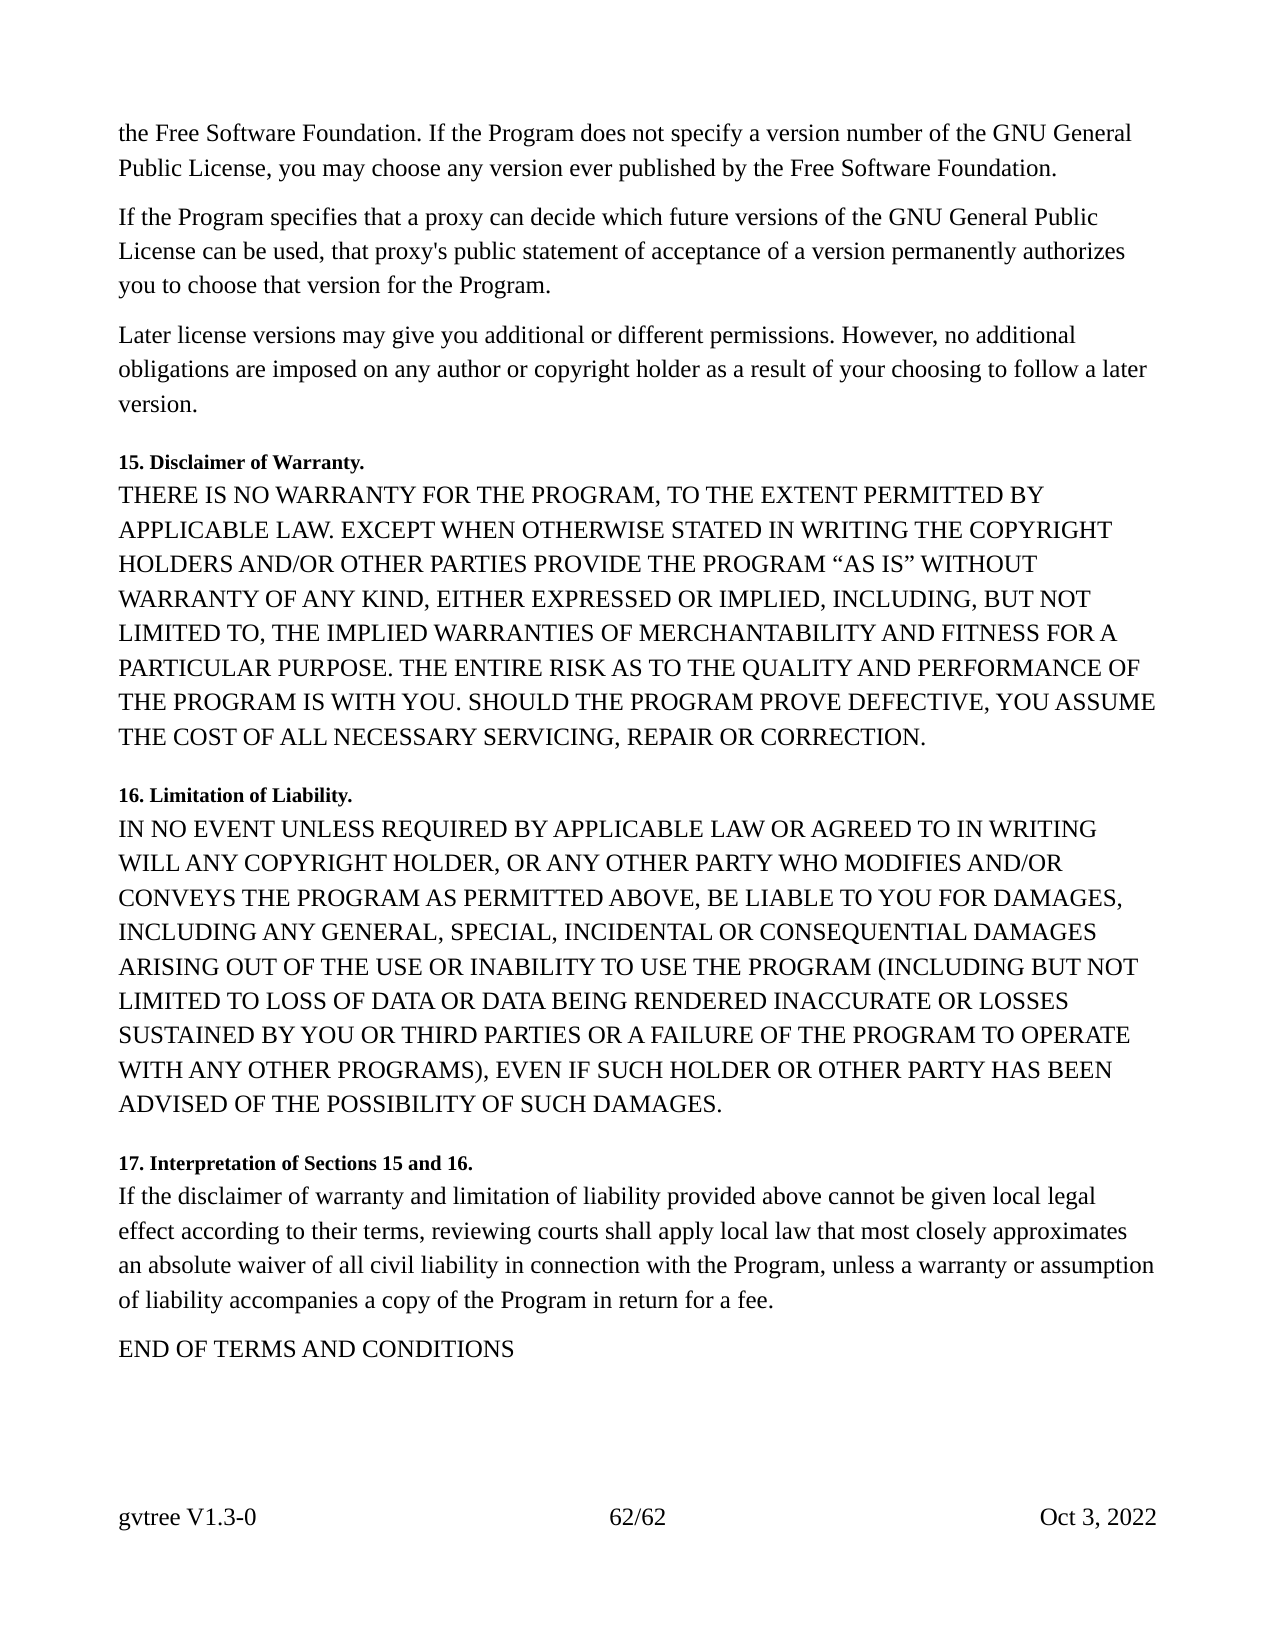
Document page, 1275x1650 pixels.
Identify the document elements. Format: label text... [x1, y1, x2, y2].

text If the Program specifies that a proxy can decide which future versions of the GNU General Public License can be used, that proxy's public statement of acceptance of a version permanently authorizes you to choose that version for the Program. [118, 202, 1157, 299]
text END OF TERMS AND CONDITIONS [118, 1334, 1157, 1363]
text If the disclaimer of warranty and limitation of liability provided above cannot be given local legal effect according to their terms, reviewing courts shall apply local law that most closely approximates an absolute waiver of all civil liability in connection with the Program, unless a warranty or assumption of liability accompanies a copy of the Program in return for a fee. [118, 1181, 1157, 1314]
text THERE IS NO WARRANTY FOR THE PROGRAM, TO THE EXTENT PERMITTED BY APPLICABLE LAW. EXCEPT WHEN OTHERWISE STATED IN WRITING THE COPYRIGHT HOLDERS AND/OR OTHER PARTIES PROVIDE THE PROGRAM “AS IS” WITHOUT WARRANTY OF ANY KIND, EITHER EXPRESSED OR IMPLIED, INCLUDING, BUT NOT LIMITED TO, THE IMPLIED WARRANTIES OF MERCHANTABILITY AND FITNESS FOR A PARTICULAR PURPOSE. THE ENTIRE RISK AS TO THE QUALITY AND PERFORMANCE OF THE PROGRAM IS WITH YOU. SHOULD THE PROGRAM PROVE DEFECTIVE, YOU ASSUME THE COST OF ALL NECESSARY SERVICING, REPAIR OR CORRECTION. [118, 481, 1157, 751]
subtitle 17. Interpretation of Sections 15 and 16. [118, 1151, 1157, 1175]
text IN NO EVENT UNLESS REQUIRED BY APPLICABLE LAW OR AGREED TO IN WRITING WILL ANY COPYRIGHT HOLDER, OR ANY OTHER PARTY WHO MODIFIES AND/OR CONVEYS THE PROGRAM AS PERMITTED ABOVE, BE LIABLE TO YOU FOR DAMAGES, INCLUDING ANY GENERAL, SPECIAL, INCIDENTAL OR CONSEQUENTIAL DAMAGES ARISING OUT OF THE USE OR INABILITY TO USE THE PROGRAM (INCLUDING BUT NOT LIMITED TO LOSS OF DATA OR DATA BEING RENDERED INACCURATE OR LOSSES SUSTAINED BY YOU OR THIRD PARTIES OR A FAILURE OF THE PROGRAM TO OPERATE WITH ANY OTHER PROGRAMS), EVEN IF SUCH HOLDER OR OTHER PARTY HAS BEEN ADVISED OF THE POSSIBILITY OF SUCH DAMAGES. [118, 814, 1157, 1118]
subtitle 15. Disclaimer of Warranty. [118, 450, 1157, 474]
subtitle 16. Limitation of Liability. [118, 783, 1157, 807]
text the Free Software Foundation. If the Program does not specify a version number of the GNU General Public License, you may choose any version ever published by the Free Software Foundation. [118, 118, 1157, 181]
text Later license versions may give you additional or different permissions. However, no additional obligations are imposed on any author or copyright holder as a result of your choosing to follow a later version. [118, 320, 1157, 417]
